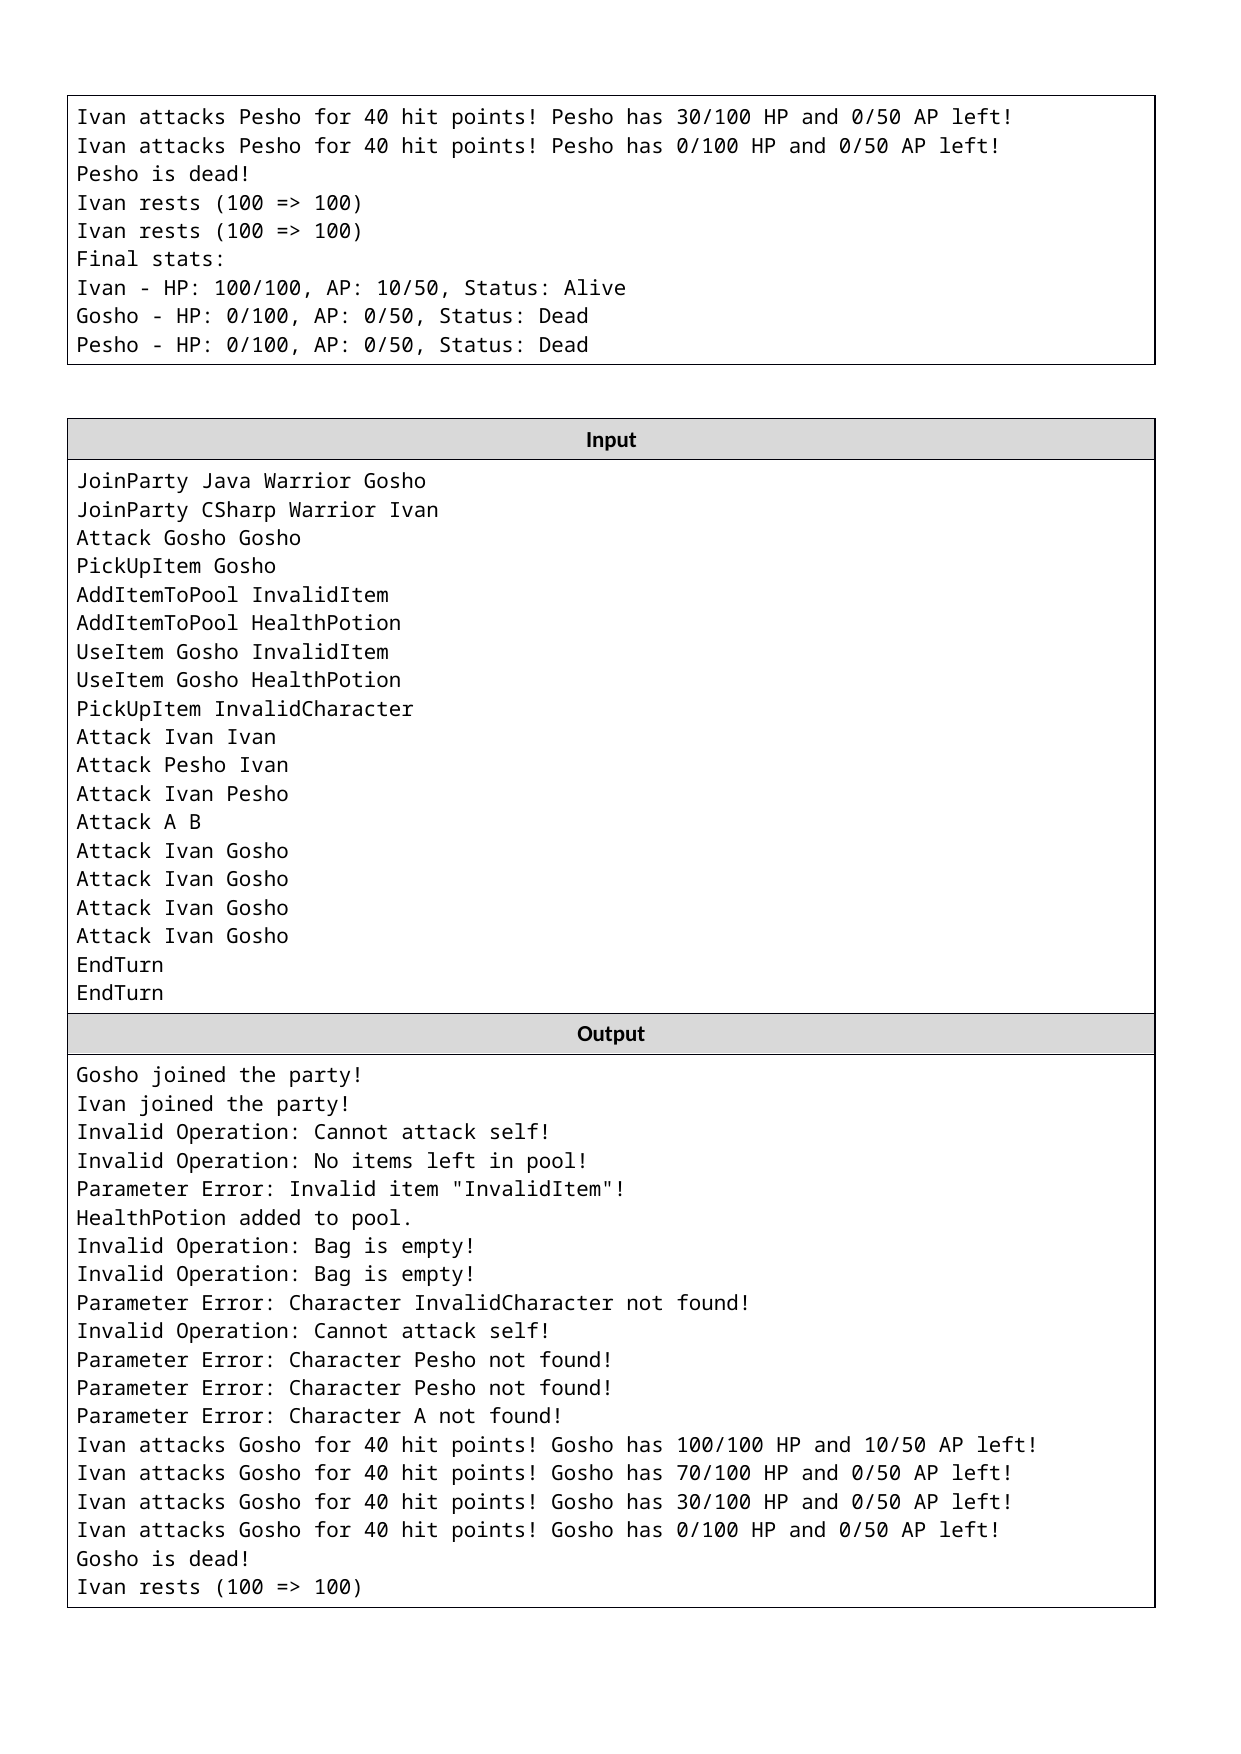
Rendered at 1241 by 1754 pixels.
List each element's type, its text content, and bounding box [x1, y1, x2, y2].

table_header Input [68, 419, 1154, 459]
table_cell Ivan attacks Pesho for 40 hit points! Pesho has 30/100 HP and 0/50 AP left! Ivan attacks Pesho for 40 hit points! Pesho has 0/100 HP and 0/50 AP left! Pesho is dead! Ivan rests (100 => 100) Ivan rests (100 => 100) Final stats: Ivan - HP: 100/100, AP: 10/50, Status: Alive Gosho - HP: 0/100, AP: 0/50, Status: Dead Pesho - HP: 0/100, AP: 0/50, Status: Dead [68, 96, 1154, 364]
table_cell Gosho joined the party! Ivan joined the party! Invalid Operation: Cannot attack self! Invalid Operation: No items left in pool! Parameter Error: Invalid item "InvalidItem"! HealthPotion added to pool. Invalid Operation: Bag is empty! Invalid Operation: Bag is empty! Parameter Error: Character InvalidCharacter not found! Invalid Operation: Cannot attack self! Parameter Error: Character Pesho not found! Parameter Error: Character Pesho not found! Parameter Error: Character A not found! Ivan attacks Gosho for 40 hit points! Gosho has 100/100 HP and 10/50 AP left! Ivan attacks Gosho for 40 hit points! Gosho has 70/100 HP and 0/50 AP left! Ivan attacks Gosho for 40 hit points! Gosho has 30/100 HP and 0/50 AP left! Ivan attacks Gosho for 40 hit points! Gosho has 0/100 HP and 0/50 AP left! Gosho is dead! Ivan rests (100 => 100) [68, 1055, 1154, 1607]
table_cell JoinParty Java Warrior Gosho JoinParty CSharp Warrior Ivan Attack Gosho Gosho PickUpItem Gosho AddItemToPool InvalidItem AddItemToPool HealthPotion UseItem Gosho InvalidItem UseItem Gosho HealthPotion PickUpItem InvalidCharacter Attack Ivan Ivan Attack Pesho Ivan Attack Ivan Pesho Attack A B Attack Ivan Gosho Attack Ivan Gosho Attack Ivan Gosho Attack Ivan Gosho EndTurn EndTurn [68, 460, 1154, 1012]
table_cell Output [68, 1014, 1154, 1053]
